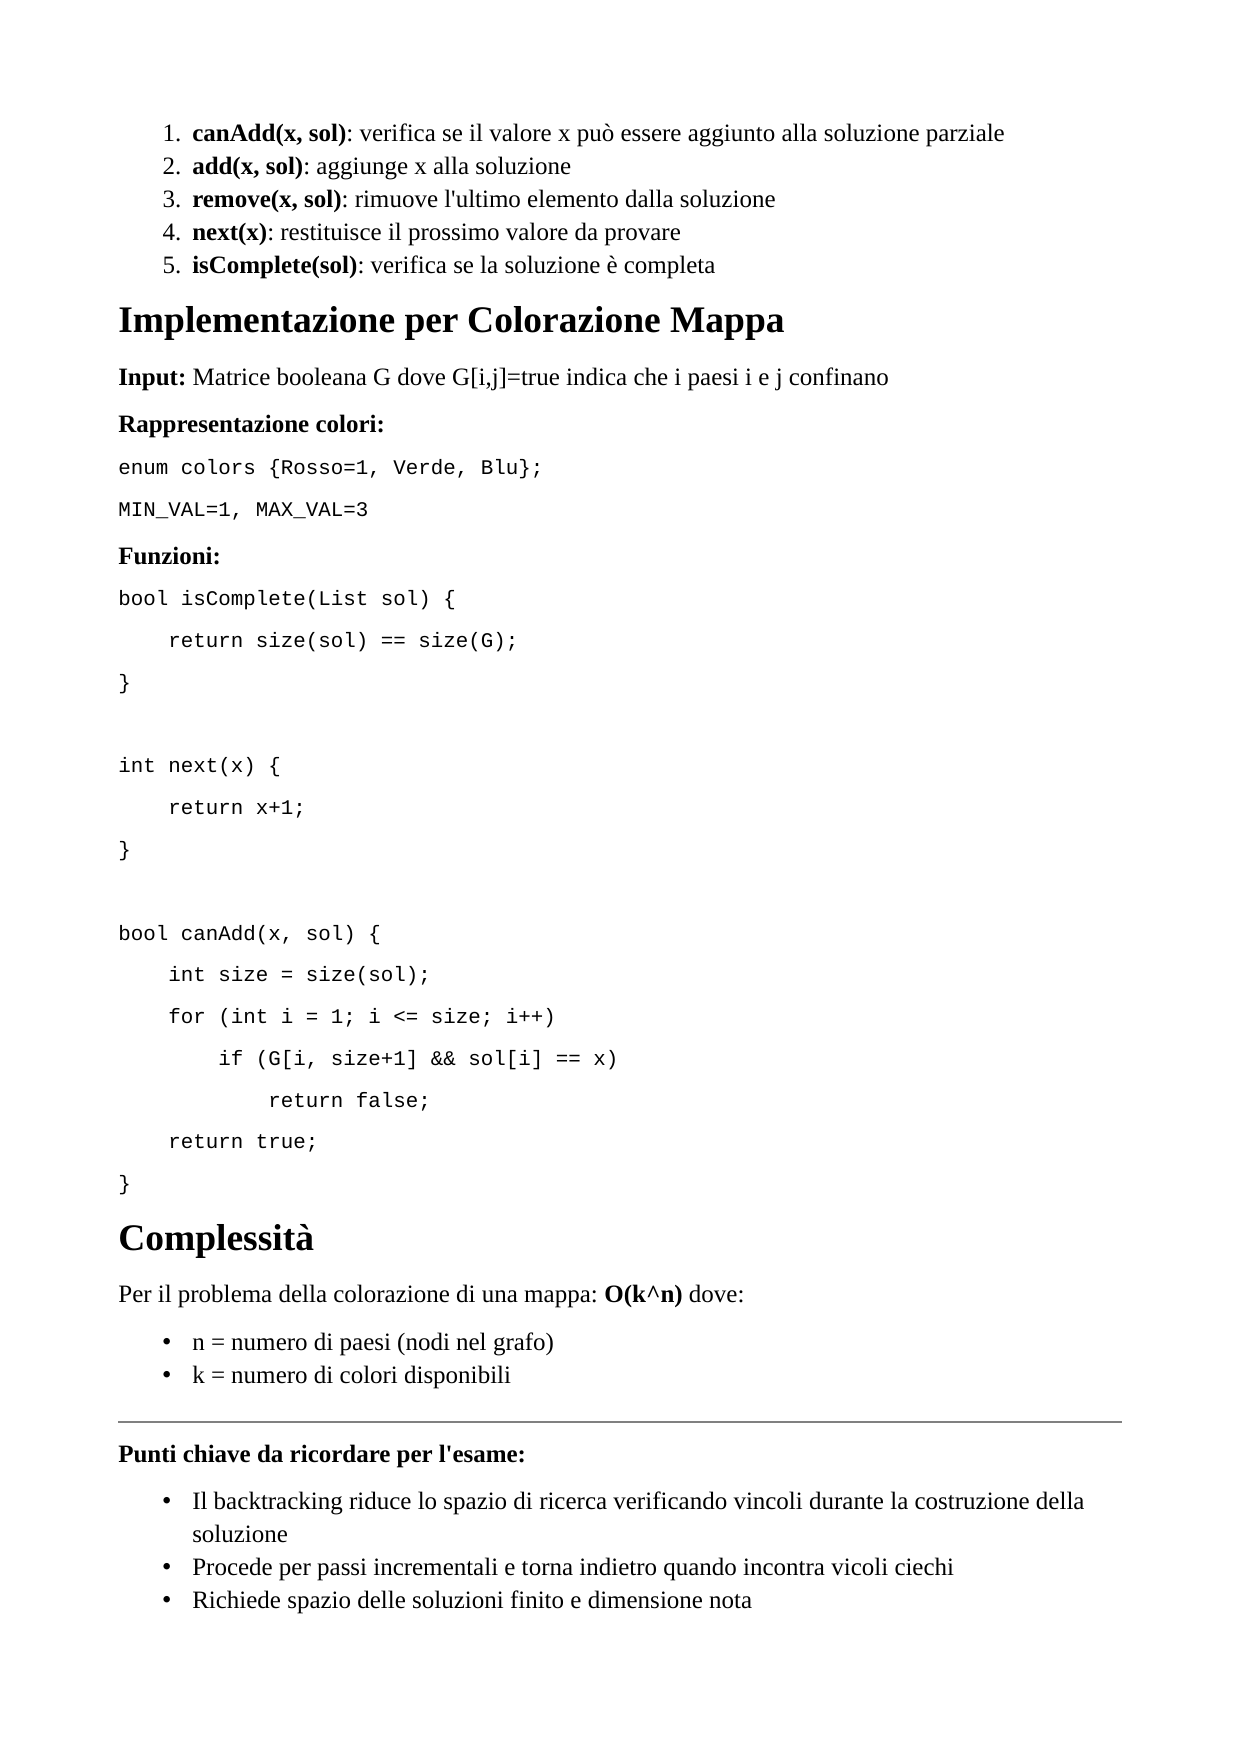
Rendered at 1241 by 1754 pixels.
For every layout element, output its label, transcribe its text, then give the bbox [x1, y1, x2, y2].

text MIN_VAL=1, MAX_VAL=3 [118, 499, 1122, 523]
text Per il problema della colorazione di una mappa: O(k^n) dove: [118, 1279, 1122, 1308]
text int size = size(sol); [118, 964, 1122, 988]
list k = numero di colori disponibili [162, 1360, 1122, 1388]
text return x+1; [118, 797, 1122, 821]
subtitle Implementazione per Colorazione Mappa [118, 298, 1122, 341]
list remove(x, sol): rimuove l'ultimo elemento dalla soluzione [162, 184, 1122, 213]
text return false; [118, 1089, 1122, 1113]
text } [118, 839, 1122, 863]
text enum colors {Rosso=1, Verde, Blu}; [118, 457, 1122, 481]
list Procede per passi incrementali e torna indietro quando incontra vicoli ciechi [162, 1552, 1122, 1581]
list Il backtracking riduce lo spazio di ricerca verificando vincoli durante la costruzione della soluzione [162, 1486, 1122, 1548]
list canAdd(x, sol): verifica se il valore x può essere aggiunto alla soluzione parziale [162, 118, 1122, 147]
text } [118, 672, 1122, 696]
text Punti chiave da ricordare per l'esame: [118, 1439, 1122, 1467]
subtitle Complessità [118, 1215, 1122, 1258]
text bool canAdd(x, sol) { [118, 922, 1122, 946]
list add(x, sol): aggiunge x alla soluzione [162, 151, 1122, 180]
text return size(sol) == size(G); [118, 630, 1122, 654]
list next(x): restituisce il prossimo valore da provare [162, 217, 1122, 246]
text if (G[i, size+1] && sol[i] == x) [118, 1048, 1122, 1071]
text Rappresentazione colori: [118, 409, 1122, 438]
text Funzioni: [118, 541, 1122, 569]
text int next(x) { [118, 755, 1122, 779]
text Input: Matrice booleana G dove G[i,j]=true indica che i paesi i e j confinano [118, 362, 1122, 391]
list n = numero di paesi (nodi nel grafo) [162, 1327, 1122, 1355]
text bool isComplete(List sol) { [118, 588, 1122, 612]
list isComplete(sol): verifica se la soluzione è completa [162, 250, 1122, 279]
text } [118, 1173, 1122, 1197]
list Richiede spazio delle soluzioni finito e dimensione nota [162, 1585, 1122, 1614]
text return true; [118, 1131, 1122, 1155]
text for (int i = 1; i <= size; i++) [118, 1006, 1122, 1030]
